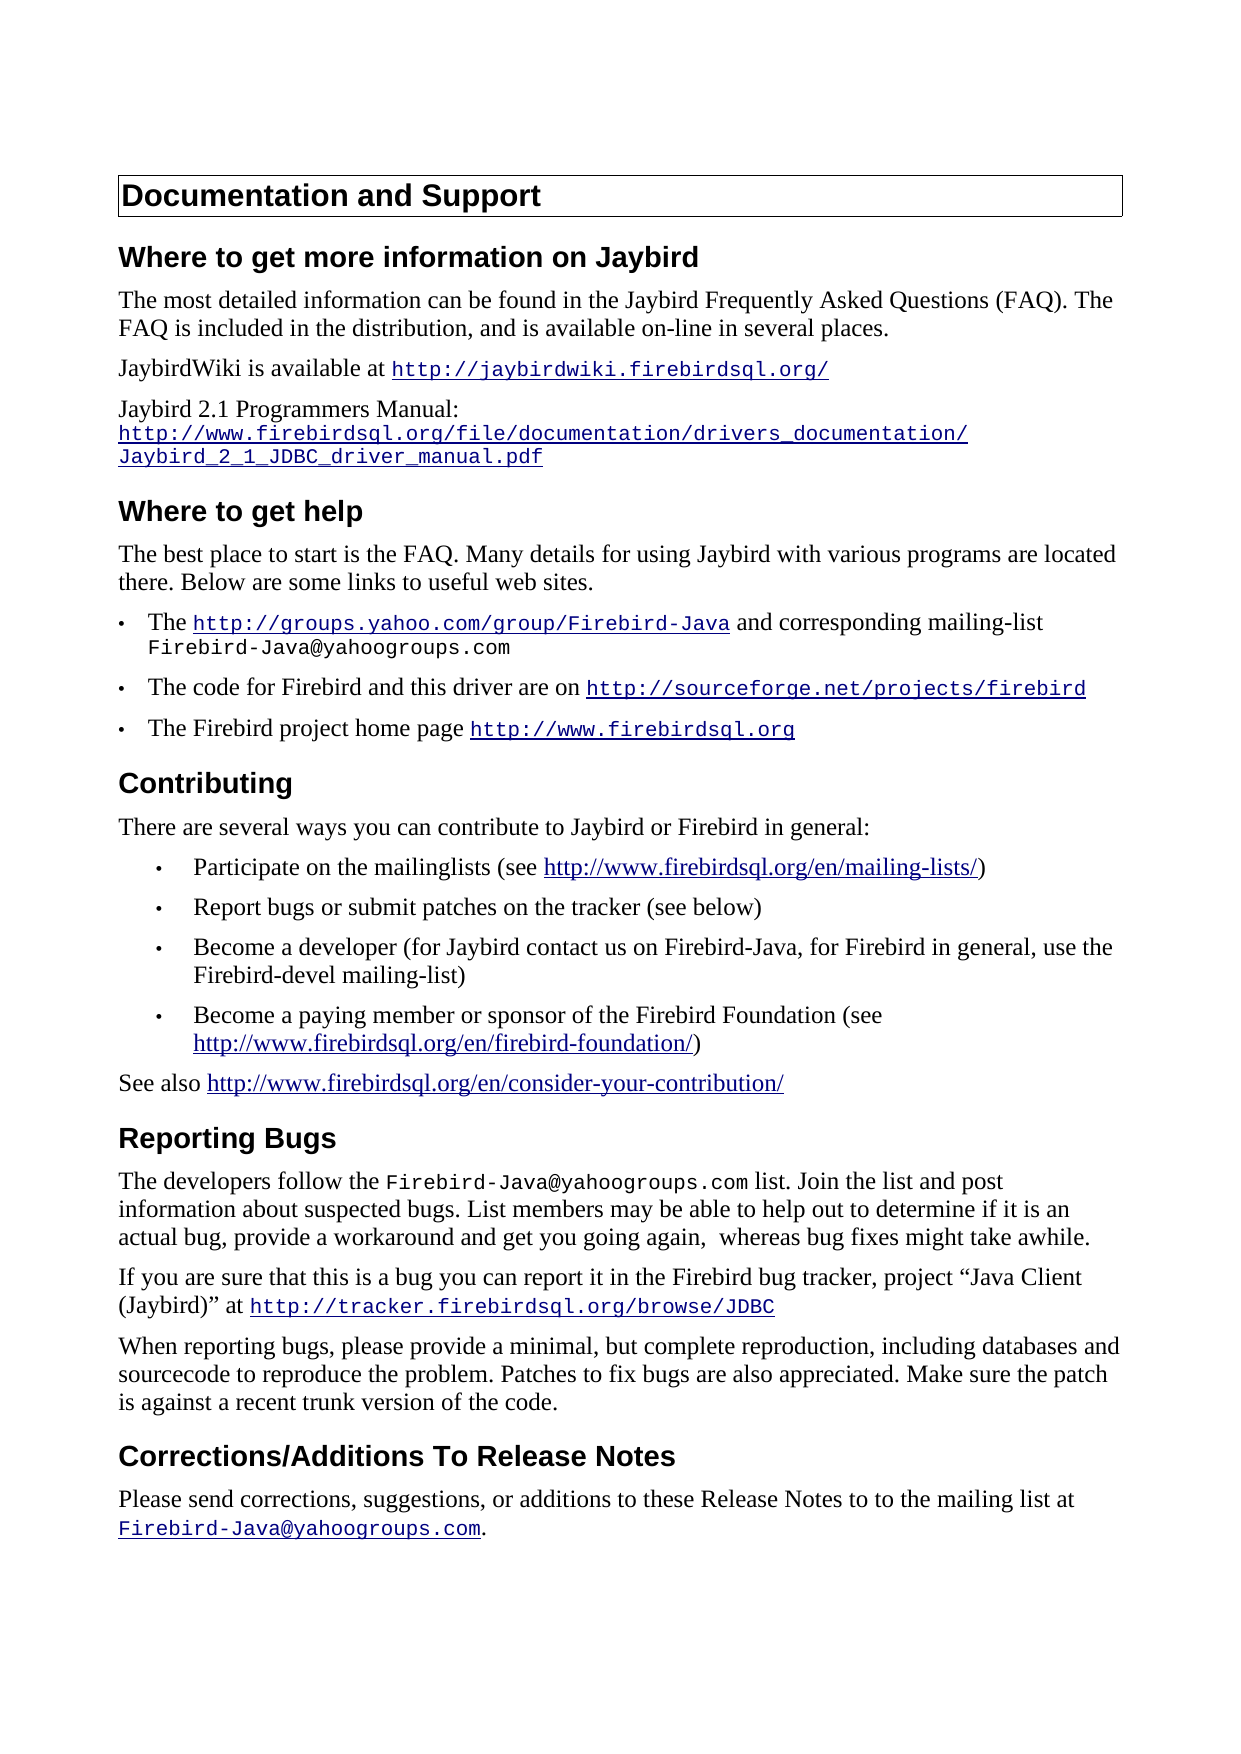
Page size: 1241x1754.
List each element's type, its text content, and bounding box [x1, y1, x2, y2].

text The developers follow the Firebird-Java@yahoogroups.com list. Join the list and post information about suspected bugs. List members may be able to help out to determine if it is an actual bug, provide a workaround and get you going again, whereas bug fixes might take awhile. [118, 1167, 1122, 1251]
list The http://groups.yahoo.com/group/Firebird-Java and corresponding mailing-list Firebird-Java@yahoogroups.com [118, 608, 1122, 660]
subtitle Where to get more information on Jaybird [118, 241, 1122, 274]
subtitle Reporting Bugs [118, 1122, 1122, 1154]
list Become a paying member or sponsor of the Firebird Foundation (see http://www.firebirdsql.org/en/firebird-foundation/) [156, 1001, 1122, 1057]
list Participate on the mailinglists (see http://www.firebirdsql.org/en/mailing-lists/) [156, 853, 1122, 881]
text See also http://www.firebirdsql.org/en/consider-your-contribution/ [118, 1069, 1122, 1097]
subtitle Documentation and Support [119, 176, 1122, 216]
text When reporting bugs, please provide a minimal, but complete reproduction, including databases and sourcecode to reproduce the problem. Patches to fix bugs are also appreciated. Make sure the patch is against a recent trunk version of the code. [118, 1332, 1122, 1415]
text If you are sure that this is a bug you can report it in the Firebird bug tracker, project “Java Client (Jaybird)” at http://tracker.firebirdsql.org/browse/JDBC [118, 1263, 1122, 1320]
list Report bugs or submit patches on the tracker (see below) [156, 893, 1122, 921]
list Become a developer (for Jaybird contact us on Firebird-Java, for Firebird in general, use the Firebird-devel mailing-list) [156, 933, 1122, 989]
subtitle Corrections/Additions To Release Notes [118, 1440, 1122, 1473]
subtitle Contributing [118, 767, 1122, 800]
text There are several ways you can contribute to Jaybird or Firebird in general: [118, 813, 1122, 840]
list The code for Firebird and this driver are on http://sourceforge.net/projects/firebird [118, 673, 1122, 701]
text The best place to start is the FAQ. Many details for using Jaybird with various programs are located there. Below are some links to useful web sites. [118, 540, 1122, 596]
text The most detailed information can be found in the Jaybird Frequently Asked Questions (FAQ). The FAQ is included in the distribution, and is available on-line in several places. [118, 286, 1122, 342]
list The Firebird project home page http://www.firebirdsql.org [118, 714, 1122, 742]
text Jaybird 2.1 Programmers Manual: http://www.firebirdsql.org/file/documentation/drivers_documentation/Jaybird_2_1_JDBC_driver_manual.pdf [118, 395, 1122, 470]
text Please send corrections, suggestions, or additions to these Release Notes to to the mailing list at Firebird-Java@yahoogroups.com. [118, 1486, 1122, 1542]
subtitle Where to get help [118, 495, 1122, 528]
text JaybirdWiki is available at http://jaybirdwiki.firebirdsql.org/ [118, 354, 1122, 383]
